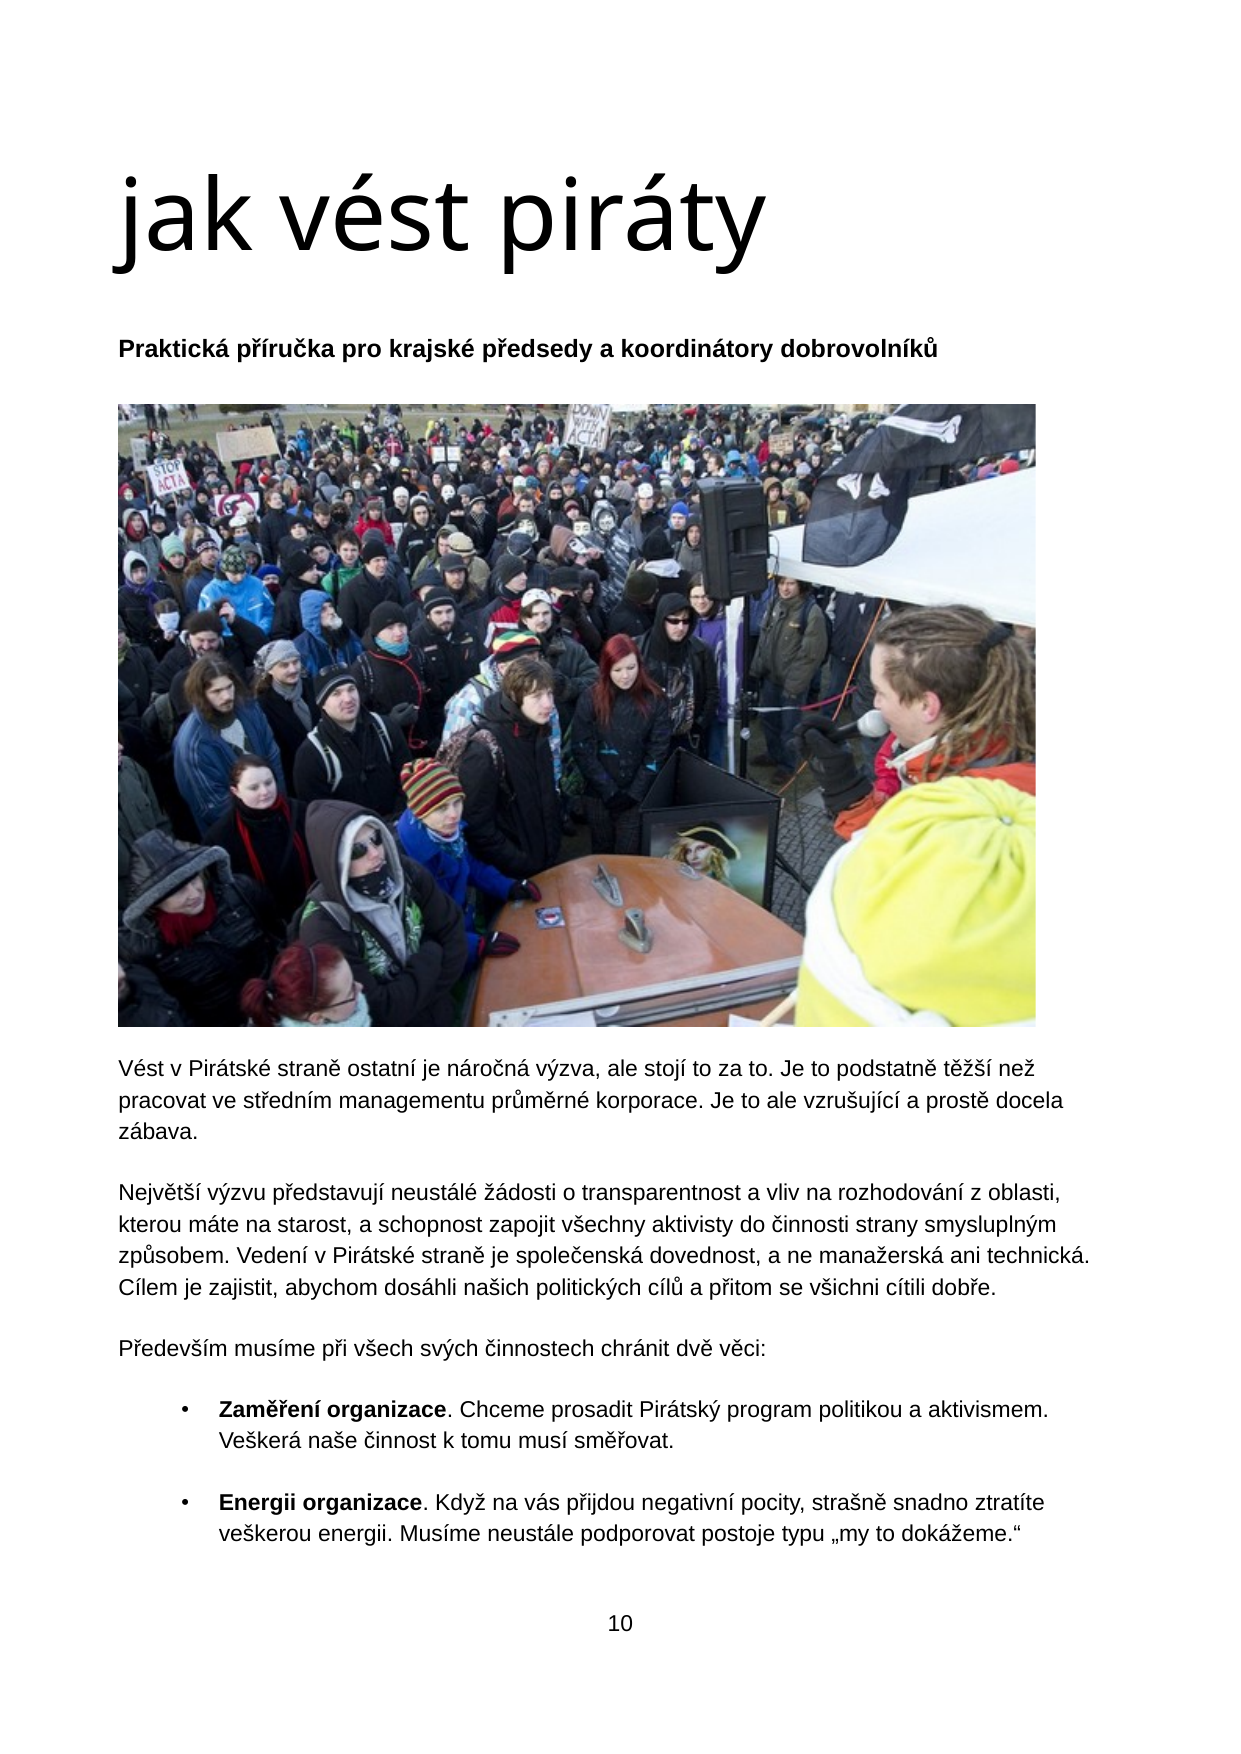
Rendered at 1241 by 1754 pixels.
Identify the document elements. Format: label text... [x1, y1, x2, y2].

list Zaměření organizace. Chceme prosadit Pirátský program politikou a aktivismem. Veškerá naše činnost k tomu musí směřovat. [181, 1396, 1122, 1454]
subtitle Praktická příručka pro krajské předsedy a koordinátory dobrovolníků [118, 334, 1122, 362]
text Především musíme při všech svých činnostech chránit dvě věci: [118, 1335, 1122, 1361]
text Největší výzvu představují neustálé žádosti o transparentnost a vliv na rozhodování z oblasti, kterou máte na starost, a schopnost zapojit všechny aktivisty do činnosti strany smysluplným způsobem. Vedení v Pirátské straně je společenská dovednost, a ne manažerská ani technická. Cílem je zajistit, abychom dosáhli našich politických cílů a přitom se všichni cítili dobře. [118, 1179, 1122, 1300]
list Energii organizace. Když na vás přijdou negativní pocity, strašně snadno ztratíte veškerou energii. Musíme neustále podporovat postoje typu „my to dokážeme.“ [181, 1488, 1122, 1546]
title jak vést piráty [118, 143, 1122, 279]
text Vést v Pirátské straně ostatní je náročná výzva, ale stojí to za to. Je to podstatně těžší než pracovat ve středním managementu průměrné korporace. Je to ale vzrušující a prostě docela zábava. [118, 381, 1122, 1144]
picture [118, 404, 1036, 1027]
